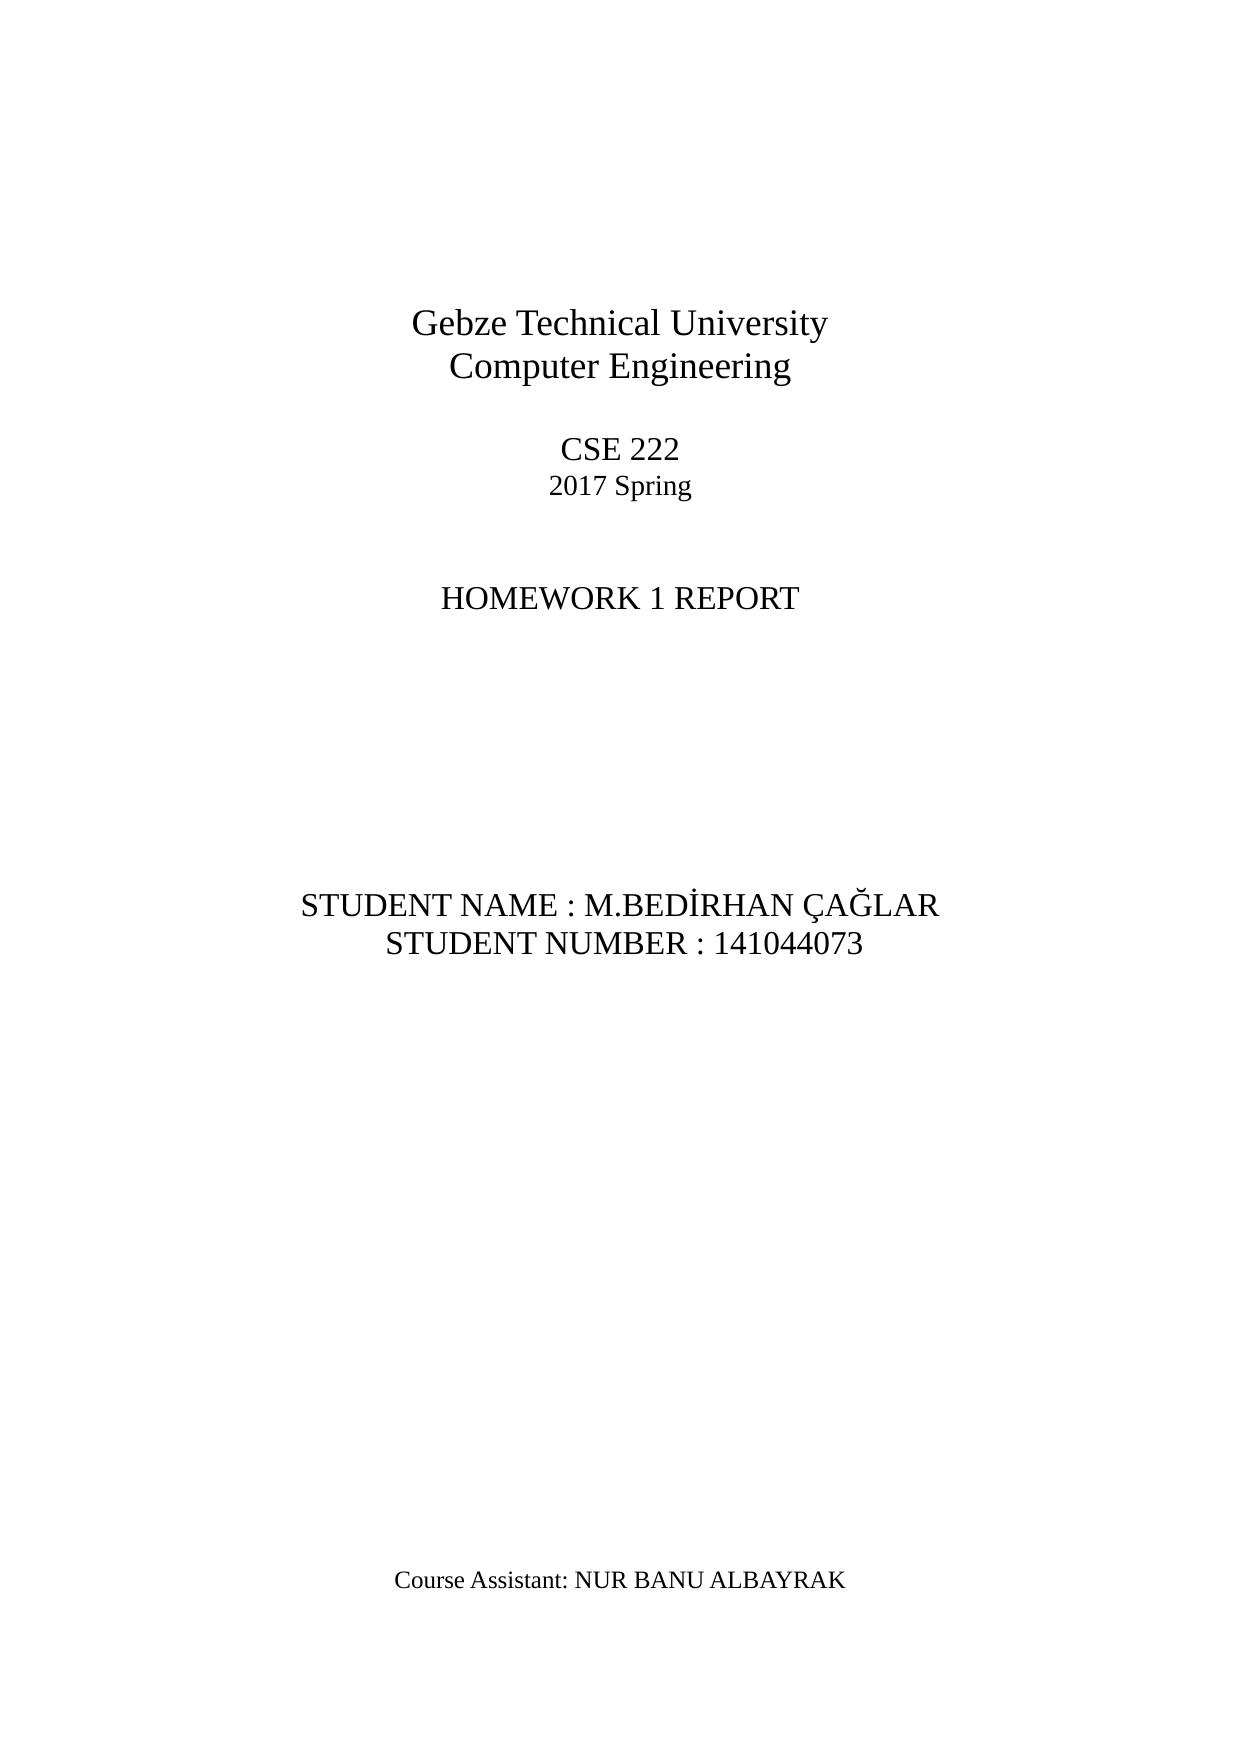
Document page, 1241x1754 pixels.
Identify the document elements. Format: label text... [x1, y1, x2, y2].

text Gebze Technical University [118, 300, 1122, 343]
text HOMEWORK 1 REPORT [118, 578, 1122, 616]
text Course Assistant: NUR BANU ALBAYRAK [118, 1565, 1122, 1594]
text 2017 Spring [118, 468, 1122, 501]
text Computer Engineering [118, 343, 1122, 386]
text STUDENT NUMBER : 141044073 [118, 923, 1122, 961]
text STUDENT NAME : M.BEDİRHAN ÇAĞLAR [118, 885, 1122, 923]
text CSE 222 [118, 429, 1122, 468]
